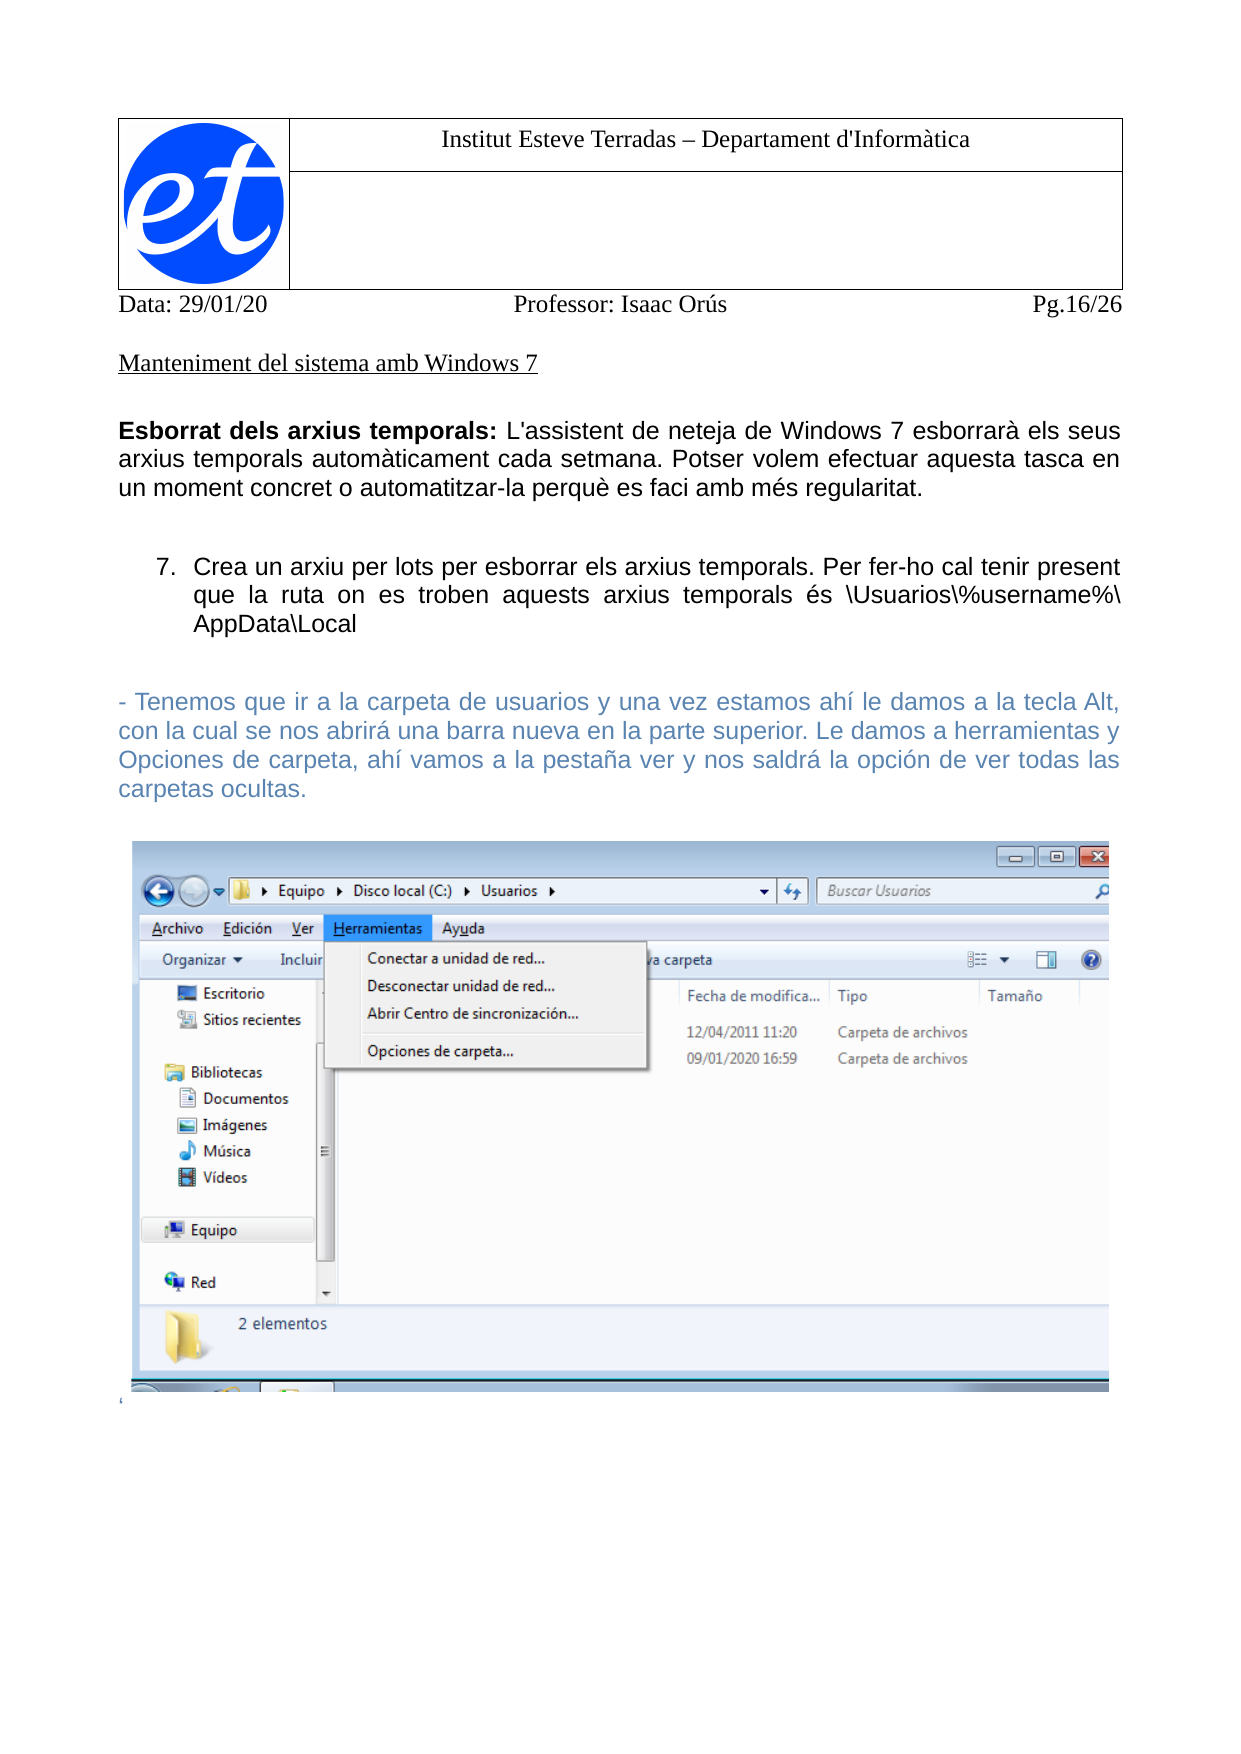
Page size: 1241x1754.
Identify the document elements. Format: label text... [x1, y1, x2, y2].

text - Tenemos que ir a la carpeta de usuarios y una vez estamos ahí le damos a la tecla Alt, con la cual se nos abrirá una barra nueva en la parte superior. Le damos a herramientas y Opciones de carpeta, ahí vamos a la pestaña ver y nos saldrá la opción de ver todas las carpetas ocultas. [118, 687, 1122, 802]
picture [131, 841, 1109, 1392]
list Crea un arxiu per lots per esborrar els arxius temporals. Per fer-ho cal tenir present que la ruta on es troben aquests arxius temporals és \Usuarios\%username%\AppData\Local [156, 551, 1122, 638]
text Esborrat dels arxius temporals: L'assistent de neteja de Windows 7 esborrarà els seus arxius temporals automàticament cada setmana. Potser volem efectuar aquesta tasca en un moment concret o automatitzar-la perquè es faci amb més regularitat. [118, 416, 1122, 502]
text ‘ [118, 852, 1122, 1420]
picture [123, 123, 284, 284]
text Manteniment del sistema amb Windows 7 [118, 348, 1122, 376]
